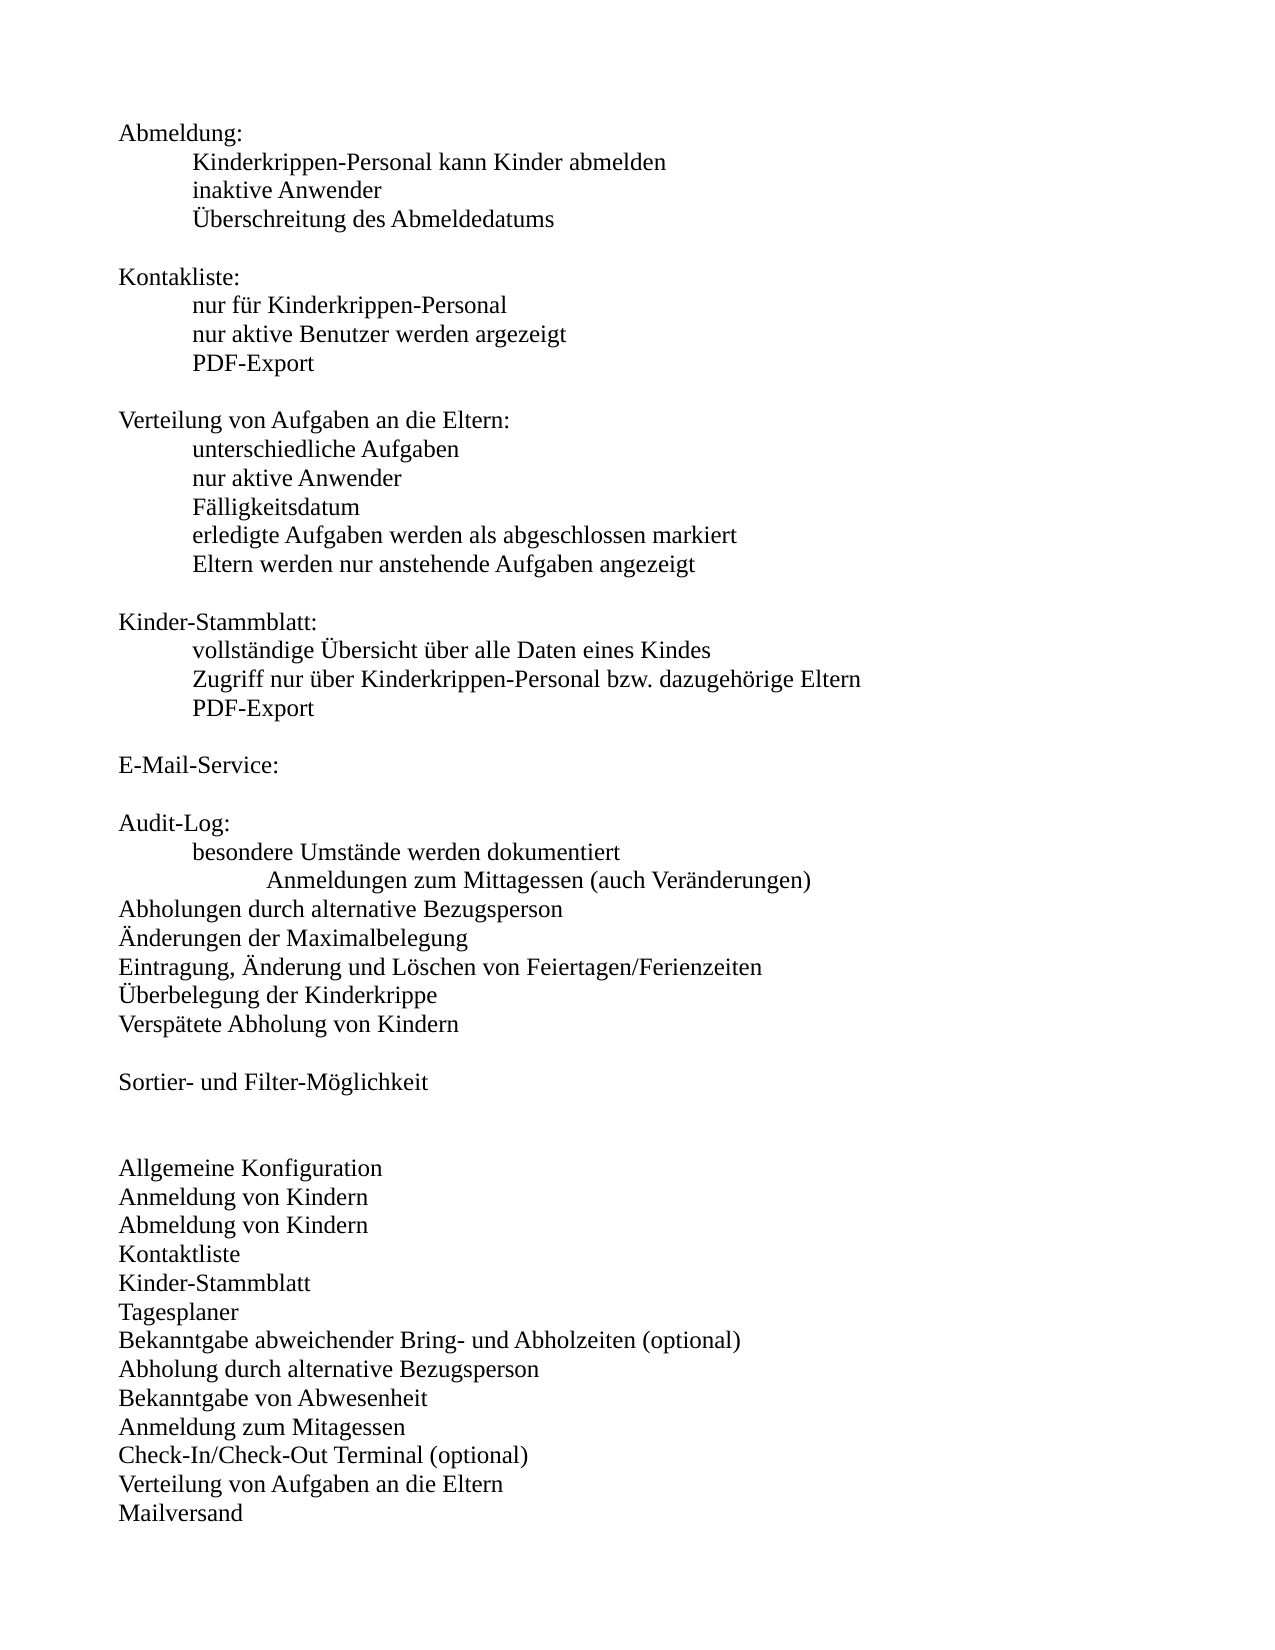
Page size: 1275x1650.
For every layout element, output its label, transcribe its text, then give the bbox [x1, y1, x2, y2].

text Anmeldung zum Mitagessen [118, 1412, 1157, 1441]
text Abmeldung von Kindern [118, 1211, 1157, 1239]
text besondere Umstände werden dokumentiert [118, 837, 1157, 866]
text Zugriff nur über Kinderkrippen-Personal bzw. dazugehörige Eltern [118, 664, 1157, 693]
text Kontaktliste [118, 1239, 1157, 1268]
text nur aktive Benutzer werden argezeigt [118, 319, 1157, 348]
text erledigte Aufgaben werden als abgeschlossen markiert [118, 521, 1157, 549]
text Abmeldung: [118, 118, 1157, 147]
text Fälligkeitsdatum [118, 492, 1157, 521]
text Überbelegung der Kinderkrippe [118, 981, 1157, 1009]
text Bekanntgabe von Abwesenheit [118, 1383, 1157, 1412]
text Abholungen durch alternative Bezugsperson [118, 894, 1157, 923]
text Audit-Log: [118, 808, 1157, 837]
text Anmeldung von Kindern [118, 1182, 1157, 1211]
text Abholung durch alternative Bezugsperson [118, 1354, 1157, 1383]
text nur für Kinderkrippen-Personal [118, 291, 1157, 319]
text Kinderkrippen-Personal kann Kinder abmelden [118, 147, 1157, 176]
text Tagesplaner [118, 1297, 1157, 1326]
text Bekanntgabe abweichender Bring- und Abholzeiten (optional) [118, 1326, 1157, 1354]
text Allgemeine Konfiguration [118, 1153, 1157, 1182]
text vollständige Übersicht über alle Daten eines Kindes [118, 636, 1157, 664]
text Mailversand [118, 1498, 1157, 1527]
text Anmeldungen zum Mittagessen (auch Veränderungen) [118, 866, 1157, 894]
text Kinder-Stammblatt: [118, 607, 1157, 636]
text PDF-Export [118, 348, 1157, 377]
text inaktive Anwender [118, 176, 1157, 204]
text Überschreitung des Abmeldedatums [118, 204, 1157, 233]
text Verspätete Abholung von Kindern [118, 1009, 1157, 1038]
text Eltern werden nur anstehende Aufgaben angezeigt [118, 549, 1157, 578]
text Eintragung, Änderung und Löschen von Feiertagen/Ferienzeiten [118, 952, 1157, 981]
text Verteilung von Aufgaben an die Eltern: [118, 406, 1157, 434]
text Änderungen der Maximalbelegung [118, 923, 1157, 952]
text Check-In/Check-Out Terminal (optional) [118, 1441, 1157, 1469]
text nur aktive Anwender [118, 463, 1157, 492]
text Sortier- und Filter-Möglichkeit [118, 1067, 1157, 1096]
text Verteilung von Aufgaben an die Eltern [118, 1469, 1157, 1498]
text E-Mail-Service: [118, 751, 1157, 779]
text Kontakliste: [118, 262, 1157, 291]
text Kinder-Stammblatt [118, 1268, 1157, 1297]
text unterschiedliche Aufgaben [118, 434, 1157, 463]
text PDF-Export [118, 693, 1157, 722]
